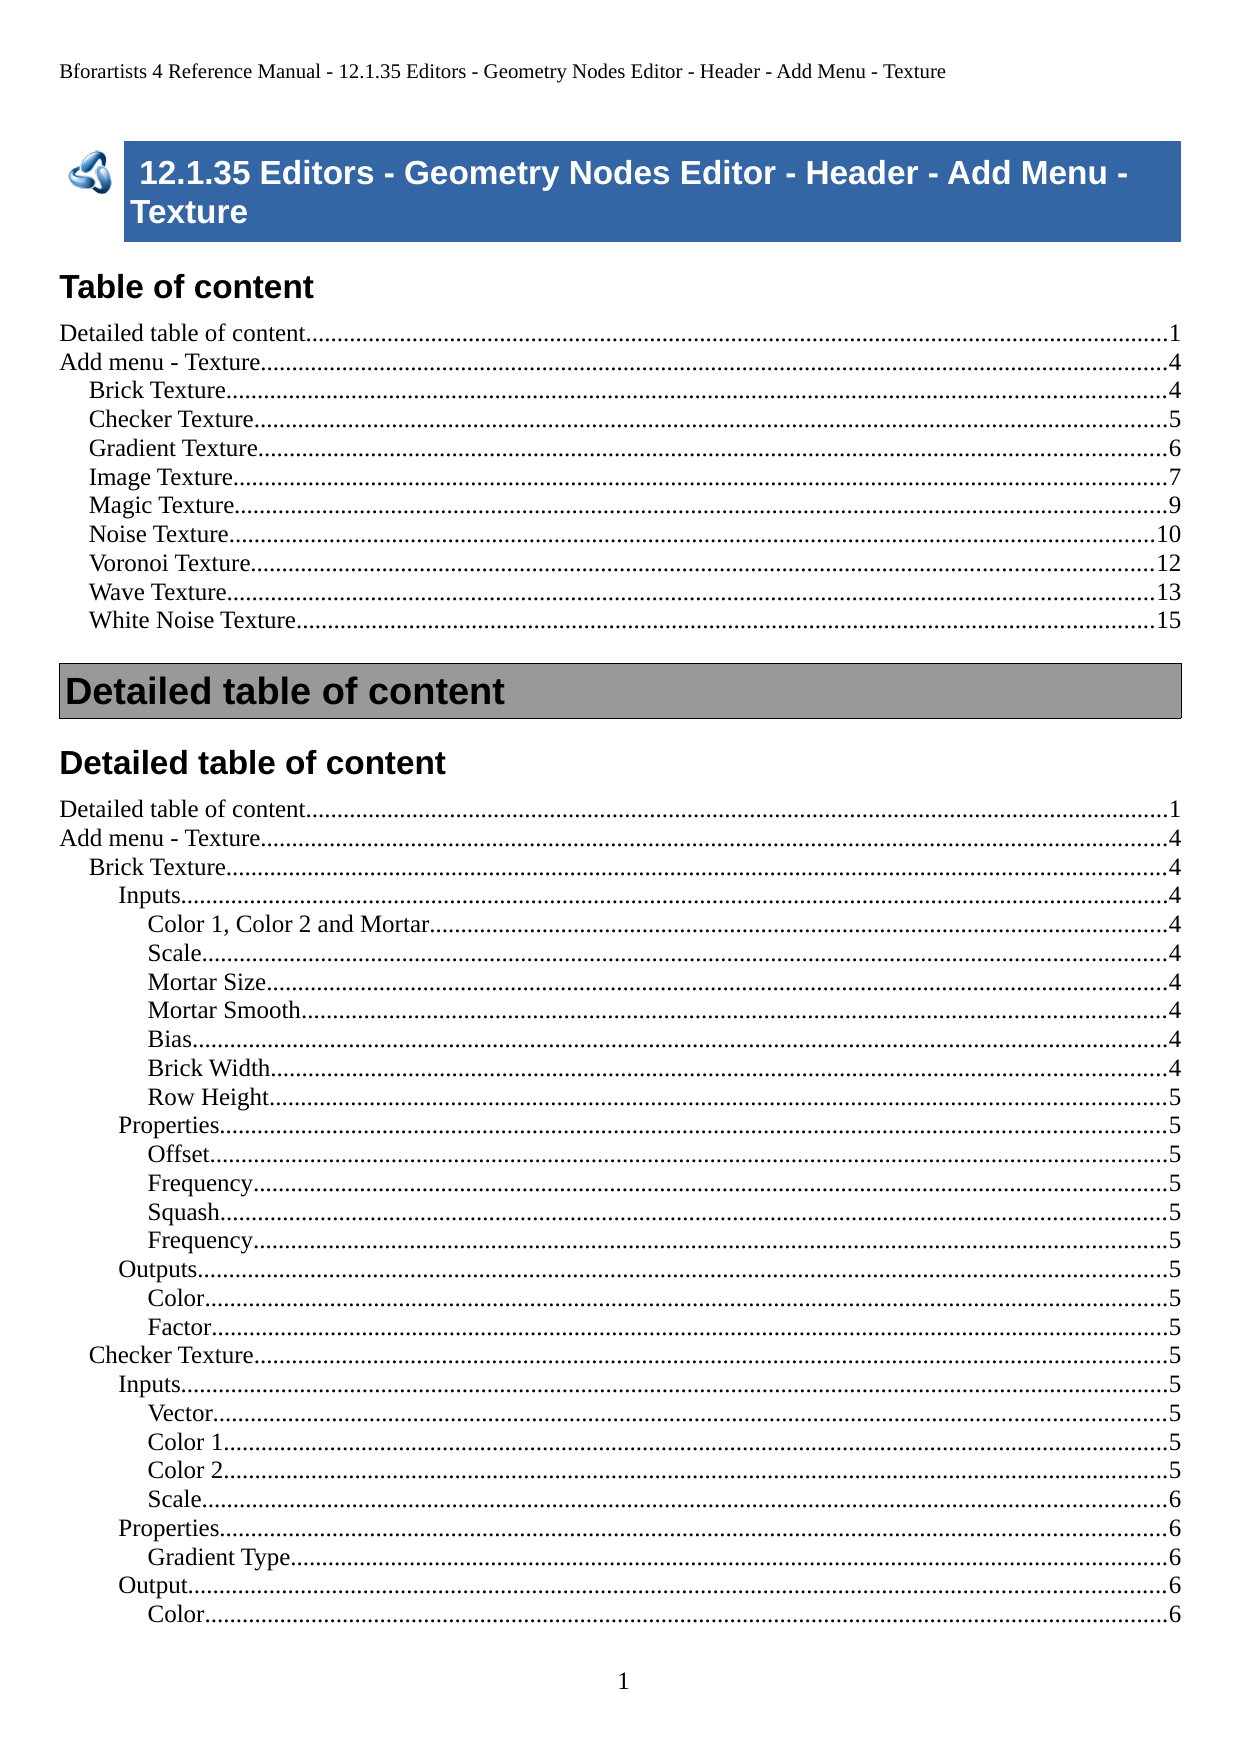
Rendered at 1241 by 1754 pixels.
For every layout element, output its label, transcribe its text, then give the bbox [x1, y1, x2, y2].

text Detailed table of content 1 [59, 318, 1181, 347]
text Color 1, Color 2 and Mortar 4 [147, 909, 1181, 938]
text Frequency 5 [147, 1168, 1181, 1197]
text Frequency 5 [147, 1225, 1181, 1254]
text Voronoi Texture 12 [88, 548, 1181, 577]
text Properties 6 [118, 1513, 1181, 1542]
text Bias 4 [147, 1024, 1181, 1053]
text Magic Texture 9 [88, 490, 1181, 519]
text Properties 5 [118, 1110, 1181, 1139]
text Add menu - Texture 4 [59, 347, 1181, 375]
text Row Height 5 [147, 1082, 1181, 1110]
text Detailed table of content 1 [59, 794, 1181, 823]
text Inputs 5 [118, 1369, 1181, 1398]
text Offset 5 [147, 1139, 1181, 1168]
text Color 1 5 [147, 1427, 1181, 1455]
text Color 2 5 [147, 1455, 1181, 1484]
picture [65, 147, 114, 197]
text Wave Texture 13 [88, 577, 1181, 605]
text Mortar Size 4 [147, 967, 1181, 995]
subtitle Table of content [59, 267, 1181, 305]
text Checker Texture 5 [88, 1340, 1181, 1369]
table_header 12.1.35 Editors - Geometry Nodes Editor - Header - Add Menu - Texture [124, 141, 1181, 242]
text Add menu - Texture 4 [59, 823, 1181, 852]
text Vector 5 [147, 1398, 1181, 1427]
text Noise Texture 10 [88, 519, 1181, 548]
text Scale 4 [147, 938, 1181, 967]
table_header Detailed table of content [60, 664, 1181, 718]
text Scale 6 [147, 1484, 1181, 1513]
text White Noise Texture 15 [88, 605, 1181, 634]
text Inputs 4 [118, 880, 1181, 909]
text Factor 5 [147, 1312, 1181, 1340]
text Brick Texture 4 [88, 852, 1181, 880]
table_header [59, 141, 124, 242]
text Brick Texture 4 [88, 375, 1181, 404]
text Output 6 [118, 1570, 1181, 1599]
text Brick Width 4 [147, 1053, 1181, 1082]
text Checker Texture 5 [88, 404, 1181, 433]
text Color 5 [147, 1283, 1181, 1312]
text Mortar Smooth 4 [147, 995, 1181, 1024]
text Outputs 5 [118, 1254, 1181, 1283]
subtitle Detailed table of content [59, 743, 1181, 782]
text Color 6 [147, 1599, 1181, 1628]
text Squash 5 [147, 1197, 1181, 1225]
text Gradient Texture 6 [88, 433, 1181, 462]
text Gradient Type 6 [147, 1542, 1181, 1570]
text Image Texture 7 [88, 462, 1181, 490]
